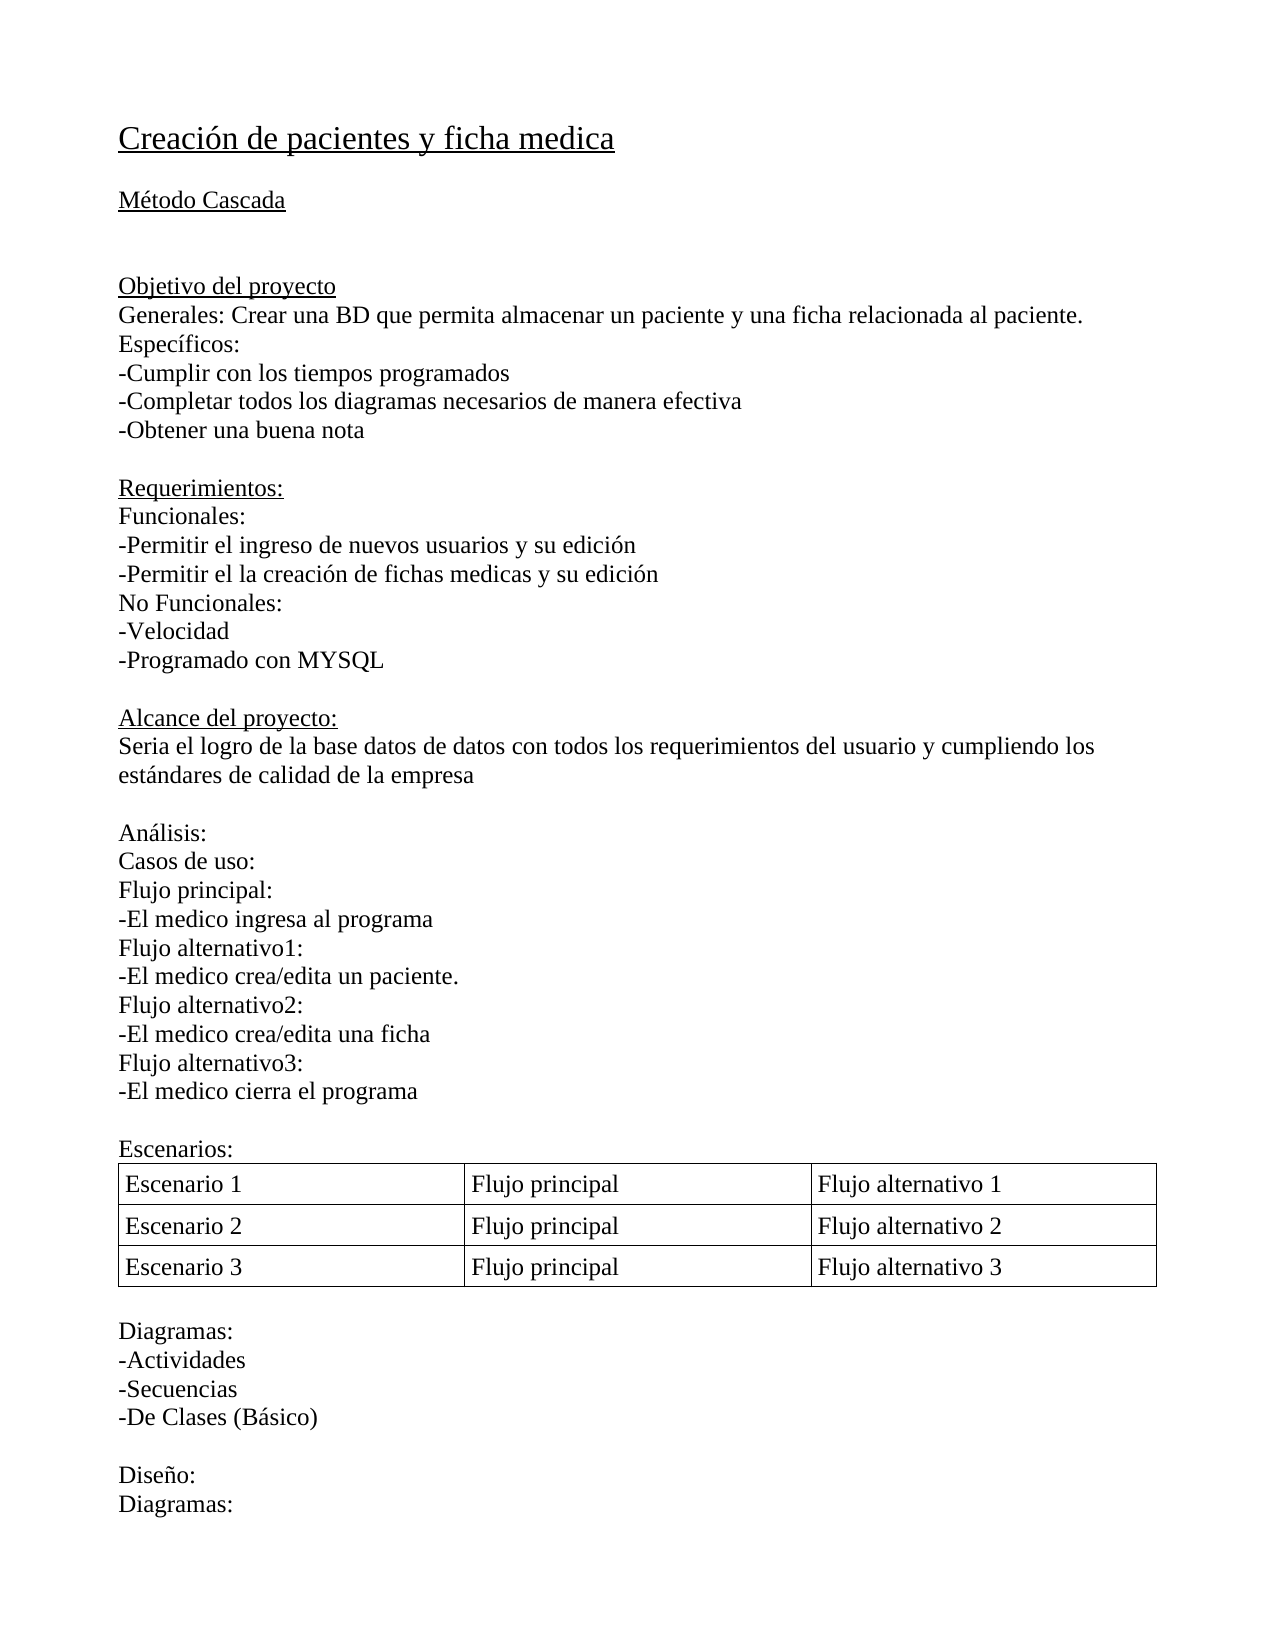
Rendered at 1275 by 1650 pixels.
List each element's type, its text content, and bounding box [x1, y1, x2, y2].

text -El medico ingresa al programa [118, 904, 1157, 933]
text -Obtener una buena nota [118, 415, 1157, 444]
text Diseño: [118, 1460, 1157, 1489]
text Específicos: [118, 329, 1157, 358]
text Escenarios: [118, 1134, 1157, 1163]
text -De Clases (Básico) [118, 1402, 1157, 1431]
text No Funcionales: [118, 588, 1157, 616]
table_cell Escenario 2 [119, 1205, 464, 1245]
table_cell Flujo principal [465, 1246, 811, 1286]
text Generales: Crear una BD que permita almacenar un paciente y una ficha relacionada al paciente. [118, 300, 1157, 329]
text -Permitir el ingreso de nuevos usuarios y su edición [118, 530, 1157, 559]
text Requerimientos: [118, 473, 1157, 501]
text Objetivo del proyecto [118, 271, 1157, 300]
text Diagramas: [118, 1489, 1157, 1517]
text -Velocidad [118, 616, 1157, 645]
text -El medico crea/edita un paciente. [118, 961, 1157, 990]
text Flujo alternativo1: [118, 933, 1157, 961]
table_header Escenario 1 [119, 1164, 464, 1204]
text -Actividades [118, 1345, 1157, 1374]
text Funcionales: [118, 501, 1157, 530]
text Casos de uso: [118, 846, 1157, 875]
text -Programado con MYSQL [118, 645, 1157, 674]
table_cell Escenario 3 [119, 1246, 464, 1286]
text Método Cascada [118, 185, 1157, 214]
text Seria el logro de la base datos de datos con todos los requerimientos del usuario y cumpliendo los estándares de calidad de la empresa [118, 731, 1157, 789]
table_cell Flujo principal [465, 1205, 811, 1245]
table_cell Flujo alternativo 3 [812, 1246, 1156, 1286]
table_header Flujo alternativo 1 [812, 1164, 1156, 1204]
text Alcance del proyecto: [118, 703, 1157, 731]
table_header Flujo principal [465, 1164, 811, 1204]
text -Secuencias [118, 1374, 1157, 1402]
text Creación de pacientes y ficha medica [118, 118, 1157, 156]
text -Permitir el la creación de fichas medicas y su edición [118, 559, 1157, 588]
text Flujo principal: [118, 875, 1157, 904]
text Diagramas: [118, 1316, 1157, 1345]
text -Cumplir con los tiempos programados [118, 358, 1157, 386]
text -El medico cierra el programa [118, 1076, 1157, 1105]
table_cell Flujo alternativo 2 [812, 1205, 1156, 1245]
text -El medico crea/edita una ficha [118, 1019, 1157, 1048]
text Flujo alternativo2: [118, 990, 1157, 1019]
text Análisis: [118, 818, 1157, 846]
text -Completar todos los diagramas necesarios de manera efectiva [118, 386, 1157, 415]
text Flujo alternativo3: [118, 1048, 1157, 1076]
